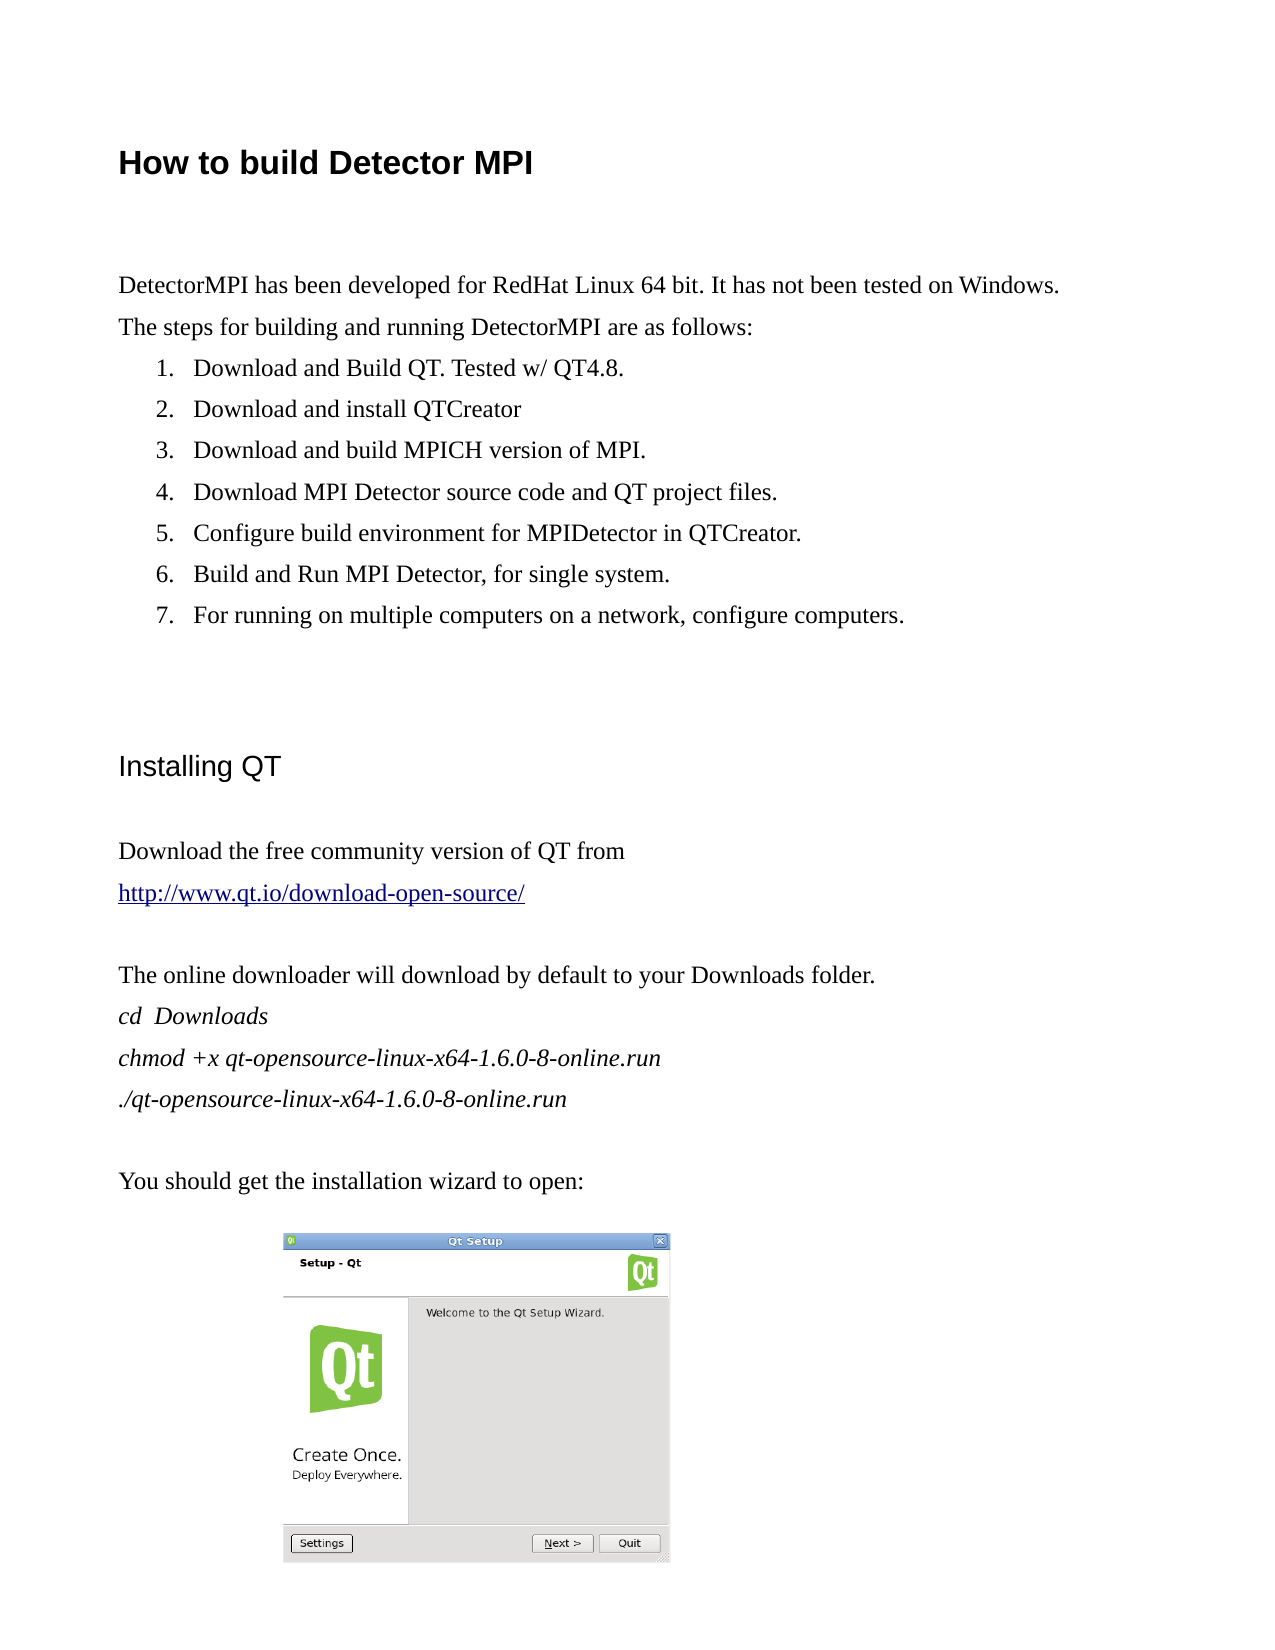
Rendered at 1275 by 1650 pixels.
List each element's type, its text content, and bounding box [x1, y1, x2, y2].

text DetectorMPI has been developed for RedHat Linux 64 bit. It has not been tested on Windows. [118, 270, 1157, 299]
text http://www.qt.io/download-open-source/ [118, 878, 1157, 906]
text cd Downloads [118, 1001, 1157, 1030]
list Download MPI Detector source code and QT project files. [156, 477, 1157, 505]
picture [283, 1233, 671, 1563]
list Download and build MPICH version of MPI. [156, 435, 1157, 464]
list Download and install QTCreator [156, 394, 1157, 423]
list For running on multiple computers on a network, configure computers. [156, 600, 1157, 629]
subtitle Installing QT [118, 749, 1157, 783]
text Download the free community version of QT from [118, 836, 1157, 865]
text The online downloader will download by default to your Downloads folder. [118, 960, 1157, 989]
text You should get the installation wizard to open: [118, 1166, 1157, 1195]
list Configure build environment for MPIDetector in QTCreator. [156, 518, 1157, 547]
list Build and Run MPI Detector, for single system. [156, 559, 1157, 588]
text chmod +x qt-opensource-linux-x64-1.6.0-8-online.run [118, 1043, 1157, 1071]
list Download and Build QT. Tested w/ QT4.8. [156, 353, 1157, 382]
subtitle How to build Detector MPI [118, 143, 1157, 182]
text ./qt-opensource-linux-x64-1.6.0-8-online.run [118, 1084, 1157, 1113]
text The steps for building and running DetectorMPI are as follows: [118, 312, 1157, 340]
